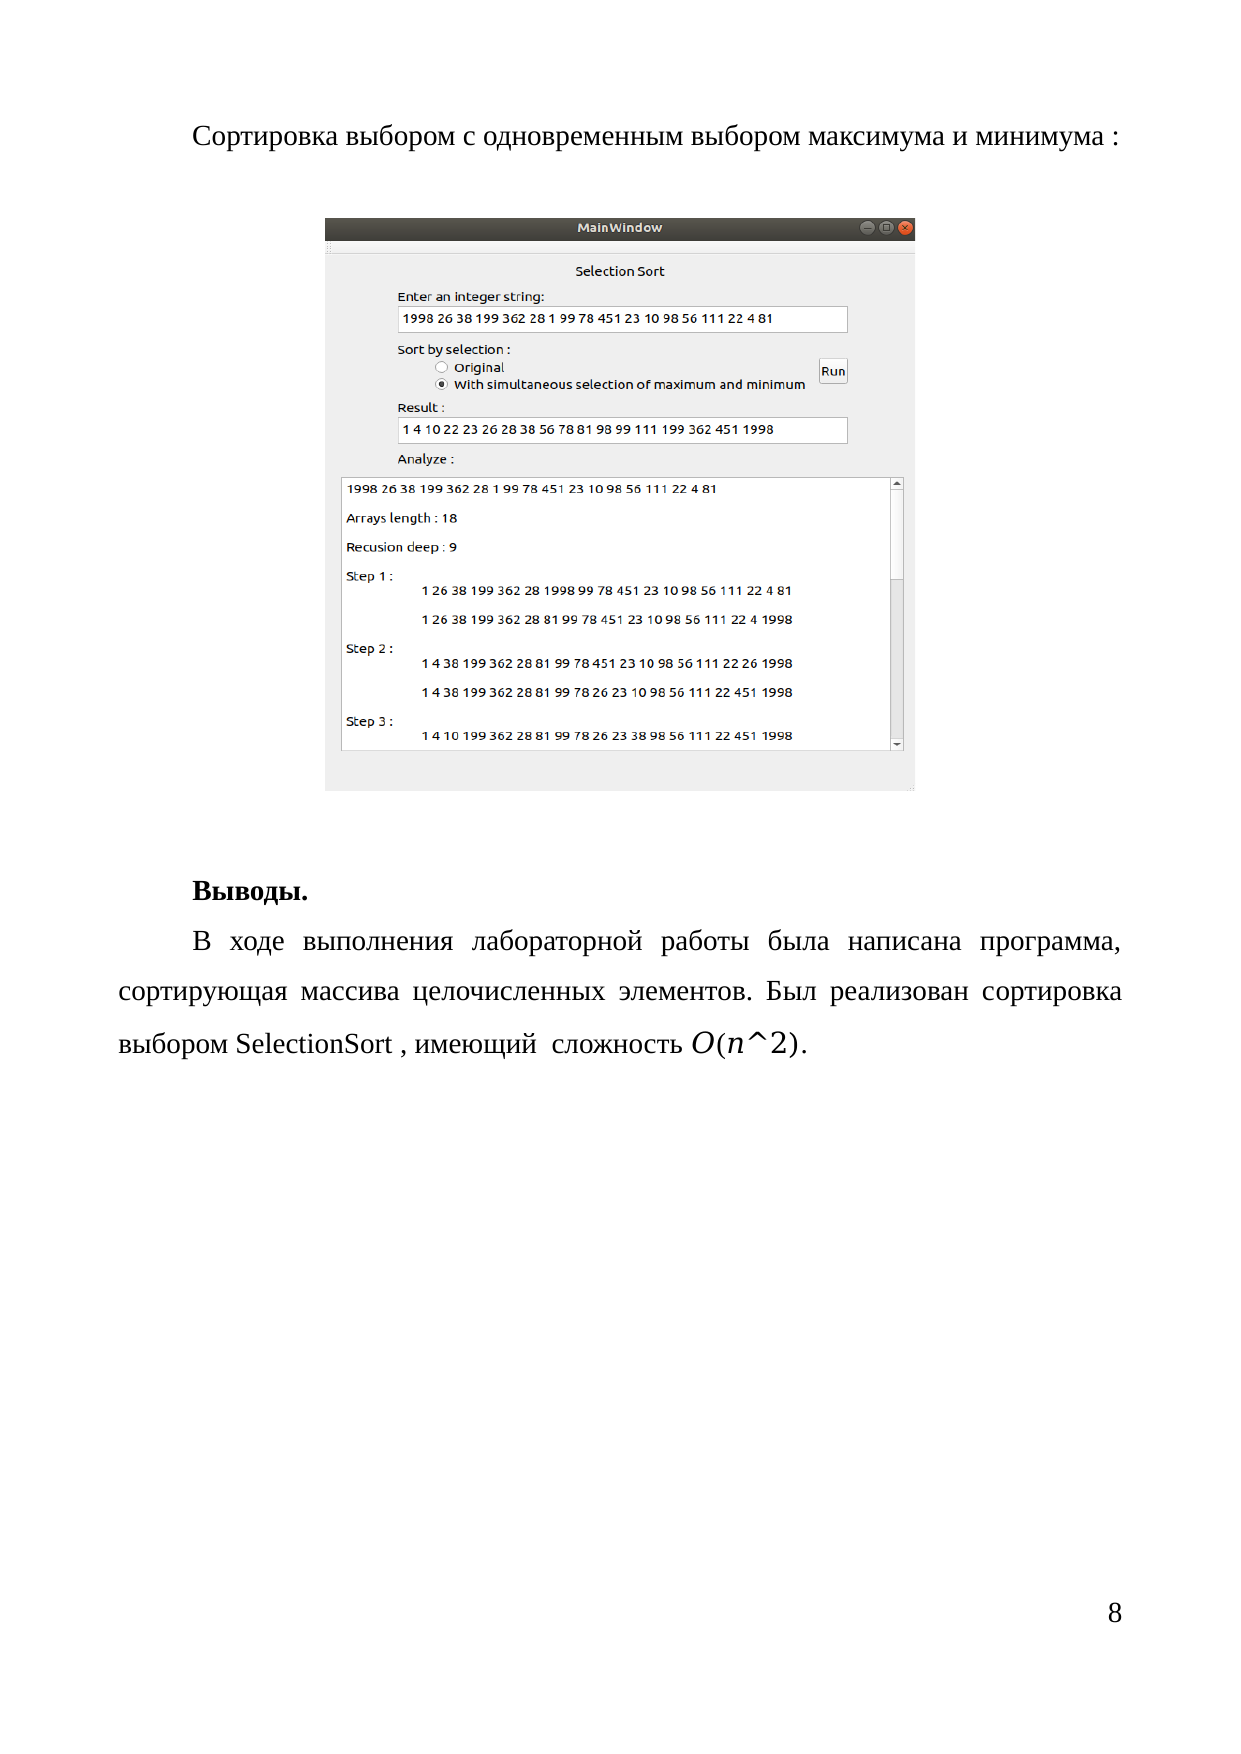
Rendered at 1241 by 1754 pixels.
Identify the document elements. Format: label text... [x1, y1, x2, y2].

subtitle Выводы. [118, 873, 1122, 906]
subtitle Сортировка выбором с одновременным выбором максимума и минимума : [118, 118, 1122, 152]
text В ходе выполнения лабораторной работы была написана программа, сортирующая массива целочисленных элементов. Был реализован сортировка выбором SelectionSort , имеющий сложность 𝑂(𝑛^2). [118, 923, 1122, 1060]
picture [325, 218, 916, 791]
